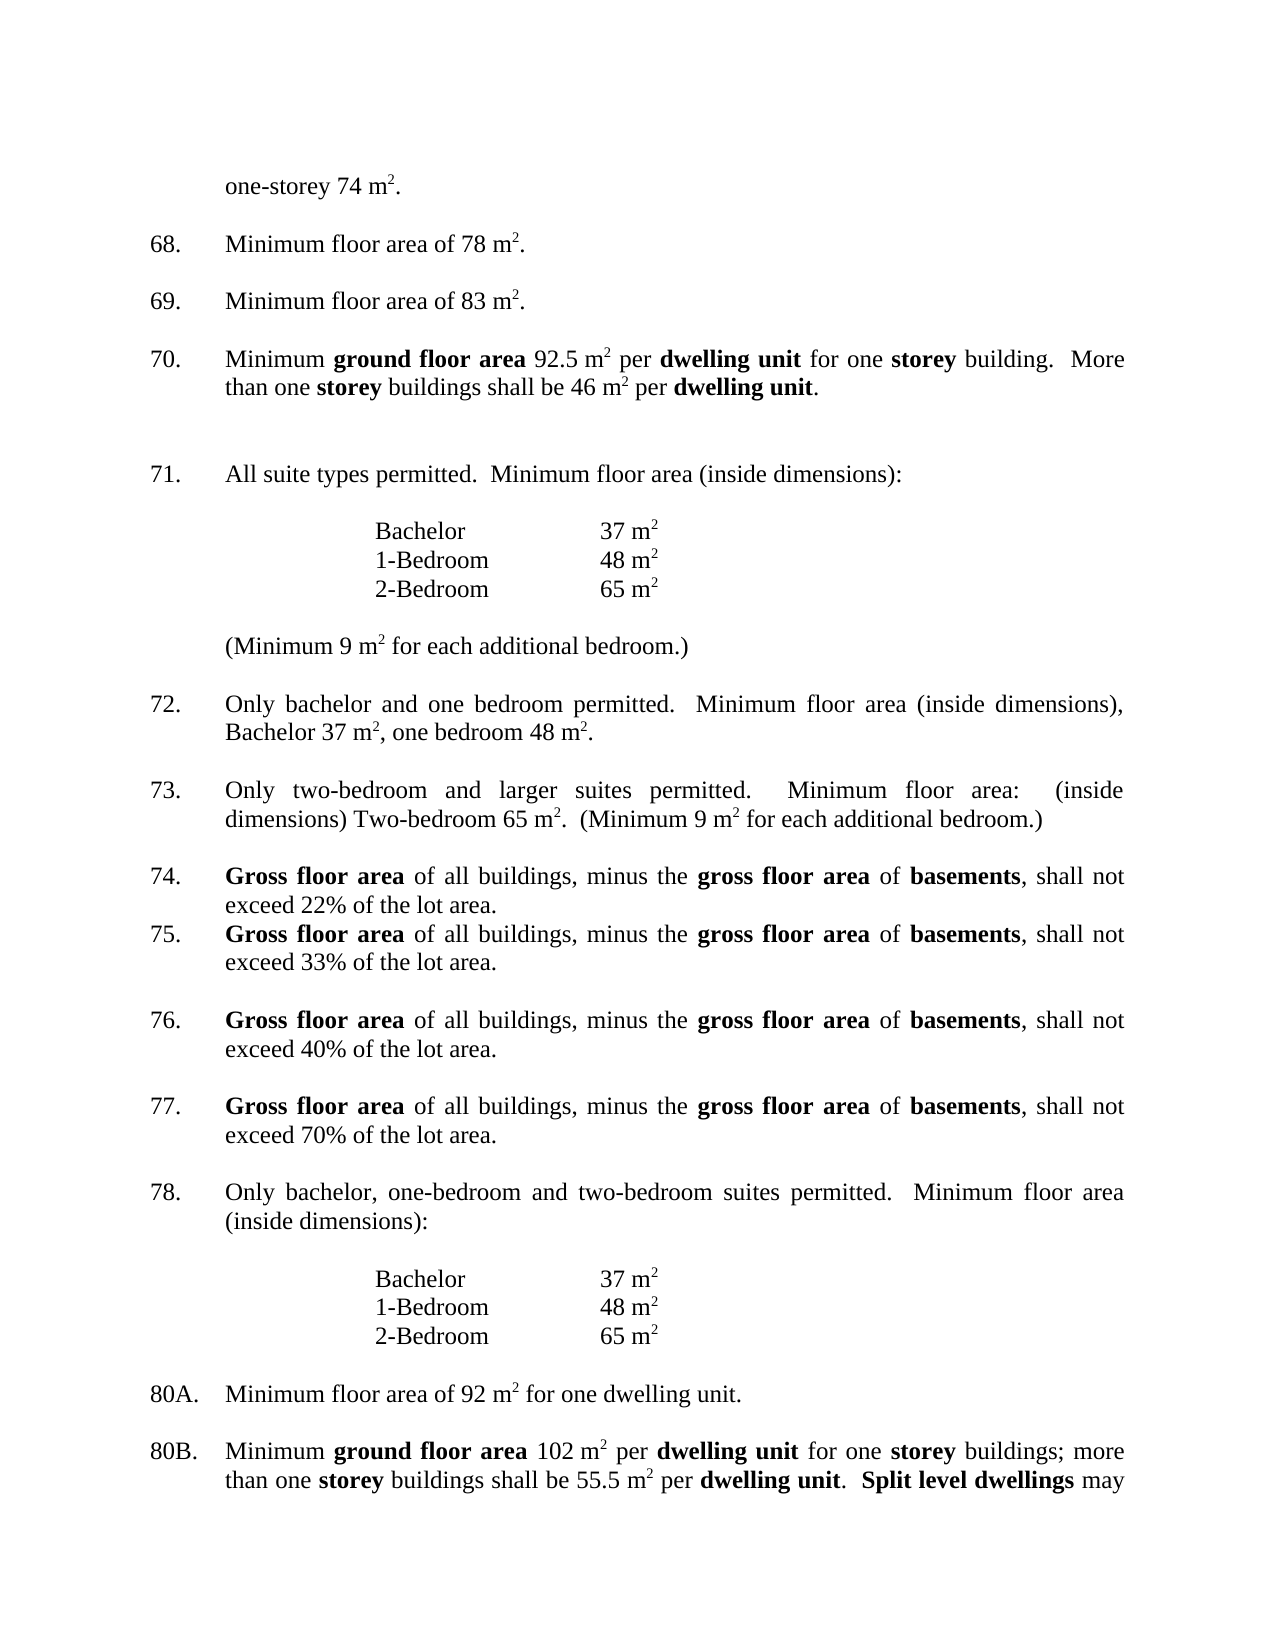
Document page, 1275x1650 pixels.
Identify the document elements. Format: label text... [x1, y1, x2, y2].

text 72. Only bachelor and one bedroom permitted. Minimum floor area (inside dimensions), Bachelor 37 m2, one bedroom 48 m2. [150, 689, 1125, 746]
text 71. All suite types permitted. Minimum floor area (inside dimensions): [150, 459, 1125, 487]
text 80A. Minimum floor area of 92 m2 for one dwelling unit. [150, 1379, 1125, 1407]
text one-storey 74 m2. [150, 171, 1125, 200]
text 73. Only two-bedroom and larger suites permitted. Minimum floor area: (inside dimensions) Two-bedroom 65 m2. (Minimum 9 m2 for each additional bedroom.) [150, 775, 1125, 832]
text Bachelor 37 m2 [150, 1264, 1125, 1292]
text Bachelor 37 m2 [150, 516, 1125, 545]
text (Minimum 9 m2 for each additional bedroom.) [150, 631, 1125, 660]
text 76. Gross floor area of all buildings, minus the gross floor area of basements, shall not exceed 40% of the lot area. [150, 1005, 1125, 1062]
text 1-Bedroom 48 m2 [150, 545, 1125, 574]
text 1-Bedroom 48 m2 [150, 1292, 1125, 1321]
text 78. Only bachelor, one-bedroom and two-bedroom suites permitted. Minimum floor area (inside dimensions): [150, 1177, 1125, 1235]
text 80B. Minimum ground floor area 102 m2 per dwelling unit for one storey buildings; more than one storey buildings shall be 55.5 m2 per dwelling unit. Split level dwellings may [150, 1436, 1125, 1494]
text 2-Bedroom 65 m2 [150, 1321, 1125, 1350]
text 69. Minimum floor area of 83 m2. [150, 286, 1125, 315]
text 77. Gross floor area of all buildings, minus the gross floor area of basements, shall not exceed 70% of the lot area. [150, 1091, 1125, 1149]
text 75. Gross floor area of all buildings, minus the gross floor area of basements, shall not exceed 33% of the lot area. [150, 919, 1125, 976]
text 70. Minimum ground floor area 92.5 m2 per dwelling unit for one storey building. More than one storey buildings shall be 46 m2 per dwelling unit. [150, 344, 1125, 401]
text 2-Bedroom 65 m2 [150, 574, 1125, 602]
text 74. Gross floor area of all buildings, minus the gross floor area of basements, shall not exceed 22% of the lot area. [150, 861, 1125, 919]
text 68. Minimum floor area of 78 m2. [150, 229, 1125, 257]
